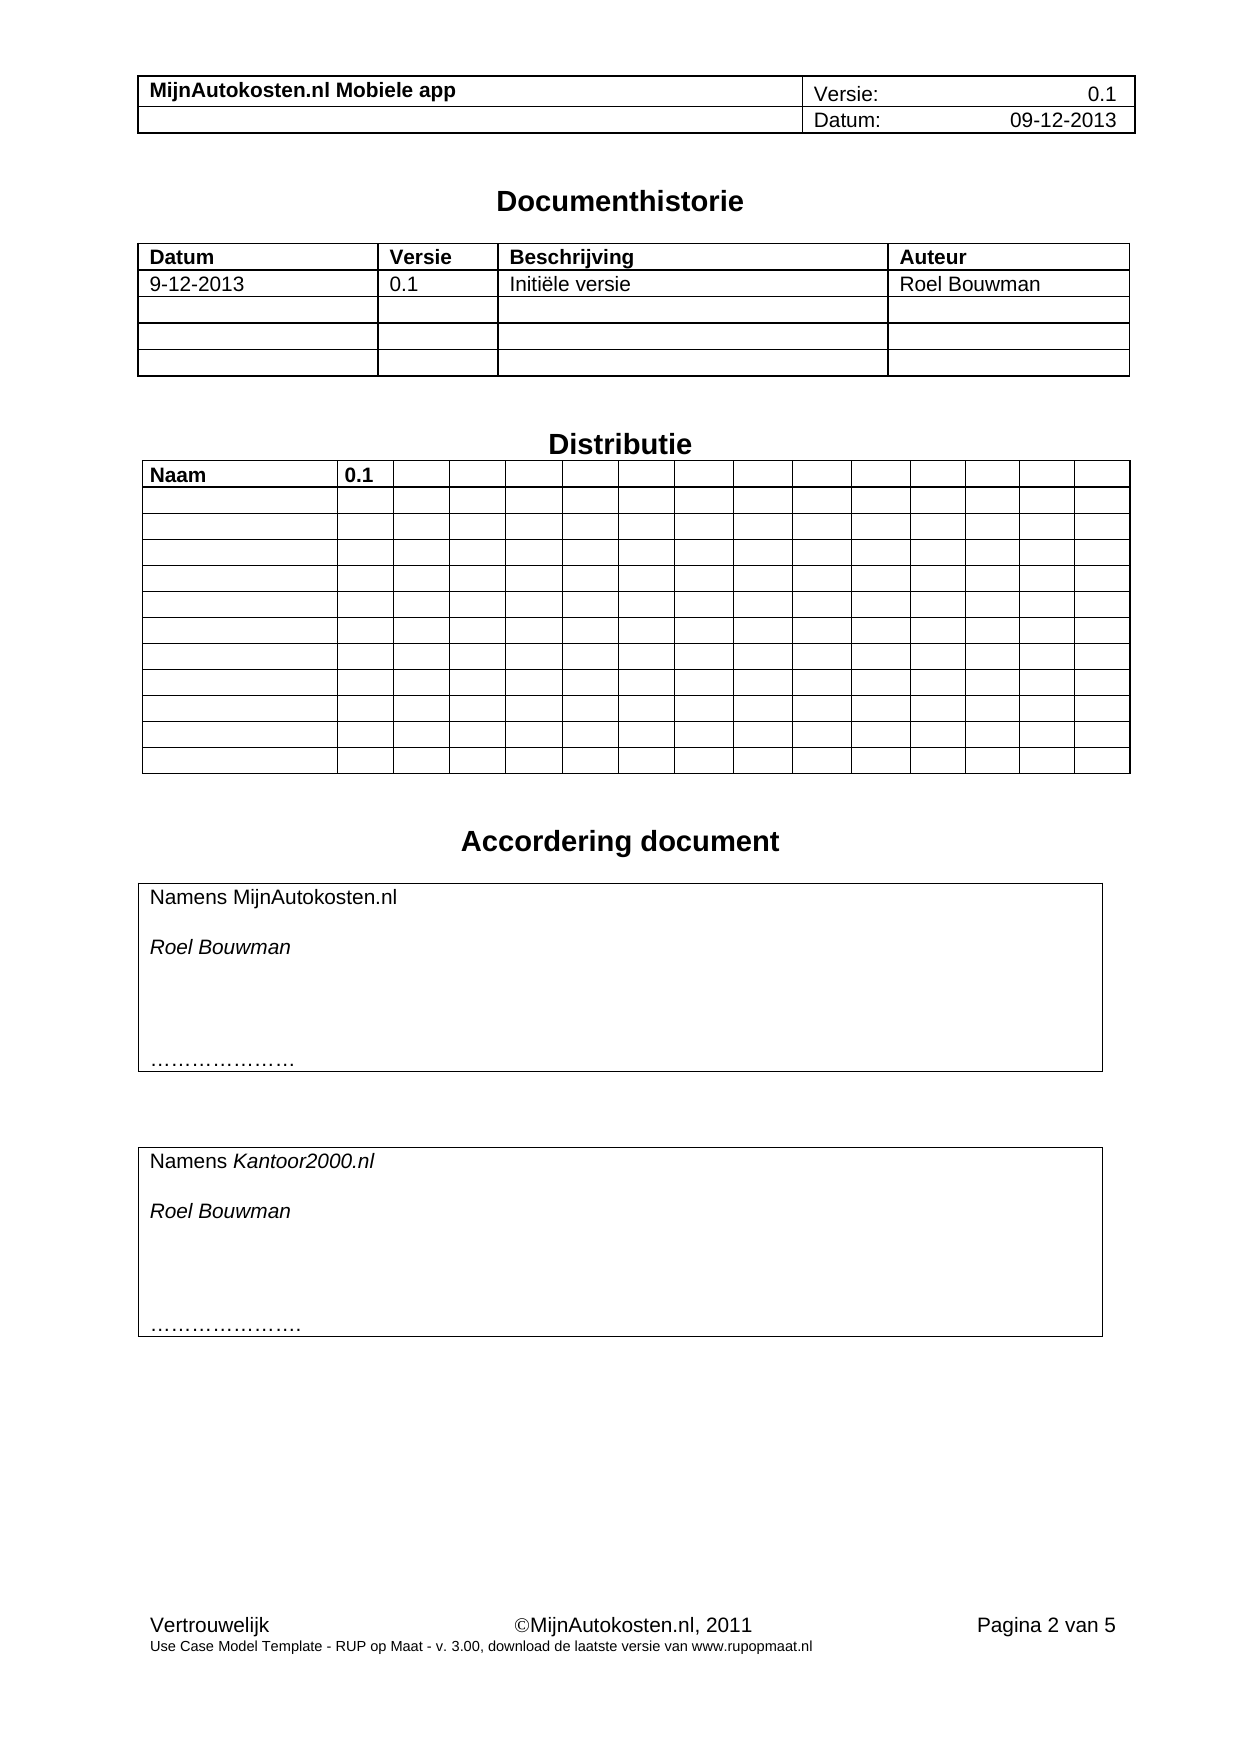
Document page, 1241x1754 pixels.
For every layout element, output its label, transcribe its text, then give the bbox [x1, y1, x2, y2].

table_cell [966, 618, 1019, 643]
table_cell [563, 722, 618, 747]
table_cell [675, 748, 733, 773]
table_cell [506, 670, 562, 695]
table_cell [338, 670, 393, 695]
table_cell [793, 514, 851, 538]
table_cell [394, 696, 449, 721]
table_cell [889, 324, 1129, 349]
table_cell [675, 540, 733, 564]
table_cell [793, 566, 851, 591]
table_cell [450, 514, 505, 538]
table_header [1075, 461, 1129, 486]
table_cell [394, 514, 449, 538]
table_cell [143, 748, 337, 773]
table_cell [450, 592, 505, 617]
table_cell [394, 540, 449, 564]
table_cell [734, 592, 792, 617]
table_cell [793, 592, 851, 617]
table_cell [911, 670, 965, 695]
table_cell [450, 644, 505, 669]
table_cell [852, 592, 910, 617]
table_cell [1020, 670, 1074, 695]
table_cell [1020, 748, 1074, 773]
table_cell [734, 696, 792, 721]
table_cell [966, 696, 1019, 721]
table_cell [506, 748, 562, 773]
table_header [734, 461, 792, 486]
table_cell [793, 644, 851, 669]
table_cell [619, 618, 674, 643]
table_cell [394, 748, 449, 773]
table_header [1020, 461, 1074, 486]
table_cell [852, 748, 910, 773]
table_cell [619, 748, 674, 773]
table_cell [1020, 592, 1074, 617]
table_cell [450, 540, 505, 564]
table_cell [734, 540, 792, 564]
table_cell [852, 488, 910, 512]
table_cell [338, 592, 393, 617]
table_cell [966, 592, 1019, 617]
table_cell [966, 566, 1019, 591]
table_cell [450, 748, 505, 773]
table_cell [563, 540, 618, 564]
table_cell 0.1 [379, 271, 497, 296]
table_cell [506, 488, 562, 512]
table_cell [734, 618, 792, 643]
table_cell [499, 350, 887, 375]
table_cell [338, 488, 393, 512]
table_cell [675, 722, 733, 747]
table_cell [143, 644, 337, 669]
table_cell [852, 670, 910, 695]
table_cell [143, 618, 337, 643]
table_cell [143, 566, 337, 591]
table_header [563, 461, 618, 486]
table_cell [1075, 488, 1129, 512]
table_cell [966, 514, 1019, 538]
table_cell [1020, 618, 1074, 643]
table_cell [394, 592, 449, 617]
table_header Auteur [889, 244, 1129, 269]
table_cell [734, 722, 792, 747]
table_cell [379, 324, 497, 349]
table_cell [966, 644, 1019, 669]
table_cell [450, 618, 505, 643]
table_cell [966, 670, 1019, 695]
table_cell [675, 696, 733, 721]
table_cell [852, 566, 910, 591]
table_cell [1020, 566, 1074, 591]
table_cell [1020, 540, 1074, 564]
table_cell [1075, 566, 1129, 591]
table_cell [619, 592, 674, 617]
table_cell [793, 618, 851, 643]
table_cell [1075, 696, 1129, 721]
table_cell [793, 670, 851, 695]
table_cell [911, 618, 965, 643]
table_cell [394, 566, 449, 591]
table_cell [139, 324, 377, 349]
table_cell [675, 514, 733, 538]
table_cell [1020, 722, 1074, 747]
table_header 0.1 [338, 461, 393, 486]
table_cell [619, 540, 674, 564]
table_cell [338, 566, 393, 591]
table_cell [1075, 644, 1129, 669]
table_cell [1075, 540, 1129, 564]
subtitle Accordering document [150, 824, 1090, 857]
table_cell [852, 618, 910, 643]
table_cell [450, 670, 505, 695]
table_cell [1075, 514, 1129, 538]
table_cell [563, 514, 618, 538]
table_cell [911, 592, 965, 617]
table_cell [619, 722, 674, 747]
table_cell [563, 566, 618, 591]
table_cell [338, 540, 393, 564]
table_cell [563, 644, 618, 669]
table_cell Roel Bouwman [889, 271, 1129, 296]
table_cell [889, 350, 1129, 375]
table_cell [966, 488, 1019, 512]
table_header [675, 461, 733, 486]
table_cell [911, 566, 965, 591]
table_cell [619, 644, 674, 669]
table_cell [338, 644, 393, 669]
table_cell [911, 644, 965, 669]
table_cell [506, 722, 562, 747]
table_header Namens Kantoor2000.nl Roel Bouwman …………………. [139, 1148, 1102, 1336]
table_cell [911, 540, 965, 564]
table_cell [1020, 644, 1074, 669]
table_cell [143, 592, 337, 617]
table_cell [143, 514, 337, 538]
table_cell [793, 696, 851, 721]
table_cell [394, 722, 449, 747]
table_cell [911, 748, 965, 773]
table_cell [966, 540, 1019, 564]
table_cell [1020, 696, 1074, 721]
table_cell [1075, 748, 1129, 773]
table_cell [143, 540, 337, 564]
table_cell [1020, 514, 1074, 538]
table_header Datum [139, 244, 377, 269]
table_cell [619, 696, 674, 721]
table_cell [506, 618, 562, 643]
table_cell [793, 722, 851, 747]
table_cell [1075, 618, 1129, 643]
table_cell [338, 748, 393, 773]
table_cell [499, 324, 887, 349]
table_cell [506, 644, 562, 669]
table_cell [506, 696, 562, 721]
table_cell [143, 696, 337, 721]
table_cell [911, 696, 965, 721]
table_cell [379, 297, 497, 322]
table_header Naam [143, 461, 337, 486]
table_cell Initiële versie [499, 271, 887, 296]
table_cell [675, 618, 733, 643]
table_header [619, 461, 674, 486]
table_cell [394, 670, 449, 695]
table_cell [619, 488, 674, 512]
table_cell [563, 748, 618, 773]
table_cell [675, 592, 733, 617]
table_cell [1075, 592, 1129, 617]
table_cell [450, 722, 505, 747]
table_cell [338, 722, 393, 747]
table_cell [966, 748, 1019, 773]
table_cell [563, 696, 618, 721]
table_cell [563, 592, 618, 617]
table_cell [966, 722, 1019, 747]
table_cell [394, 618, 449, 643]
table_cell [506, 566, 562, 591]
table_cell [734, 514, 792, 538]
table_header [852, 461, 910, 486]
table_cell [499, 297, 887, 322]
table_header [911, 461, 965, 486]
table_cell [852, 540, 910, 564]
table_cell [911, 514, 965, 538]
table_cell [394, 488, 449, 512]
table_cell [793, 540, 851, 564]
table_cell [450, 488, 505, 512]
table_cell [734, 748, 792, 773]
table_cell [852, 722, 910, 747]
table_cell [338, 696, 393, 721]
table_cell [506, 540, 562, 564]
table_cell [1075, 670, 1129, 695]
table_header [506, 461, 562, 486]
table_cell [563, 488, 618, 512]
table_cell [394, 644, 449, 669]
table_cell [675, 644, 733, 669]
table_header Namens MijnAutokosten.nl Roel Bouwman ………………… [139, 884, 1102, 1071]
table_cell [911, 488, 965, 512]
table_cell [852, 696, 910, 721]
table_header [394, 461, 449, 486]
table_cell 9-12-2013 [139, 271, 377, 296]
table_cell [889, 297, 1129, 322]
table_header Versie [379, 244, 497, 269]
table_cell [734, 566, 792, 591]
table_cell [143, 488, 337, 512]
table_cell [675, 566, 733, 591]
table_header Beschrijving [499, 244, 887, 269]
table_cell [1020, 488, 1074, 512]
table_cell [852, 644, 910, 669]
table_header [793, 461, 851, 486]
table_header [966, 461, 1019, 486]
table_cell [793, 488, 851, 512]
table_cell [675, 670, 733, 695]
table_cell [619, 514, 674, 538]
table_cell [143, 670, 337, 695]
table_cell [338, 618, 393, 643]
table_cell [793, 748, 851, 773]
table_cell [734, 488, 792, 512]
table_cell [139, 297, 377, 322]
table_cell [379, 350, 497, 375]
table_cell [506, 514, 562, 538]
table_cell [619, 566, 674, 591]
table_cell [734, 670, 792, 695]
table_cell [563, 618, 618, 643]
table_cell [563, 670, 618, 695]
table_cell [734, 644, 792, 669]
table_cell [338, 514, 393, 538]
table_cell [143, 722, 337, 747]
table_cell [852, 514, 910, 538]
table_cell [139, 350, 377, 375]
table_cell [675, 488, 733, 512]
table_cell [450, 696, 505, 721]
table_cell [506, 592, 562, 617]
subtitle Documenthistorie [150, 184, 1090, 217]
table_cell [911, 722, 965, 747]
table_header [450, 461, 505, 486]
table_cell [450, 566, 505, 591]
table_cell [1075, 722, 1129, 747]
table_cell [619, 670, 674, 695]
subtitle Distributie [150, 427, 1090, 460]
